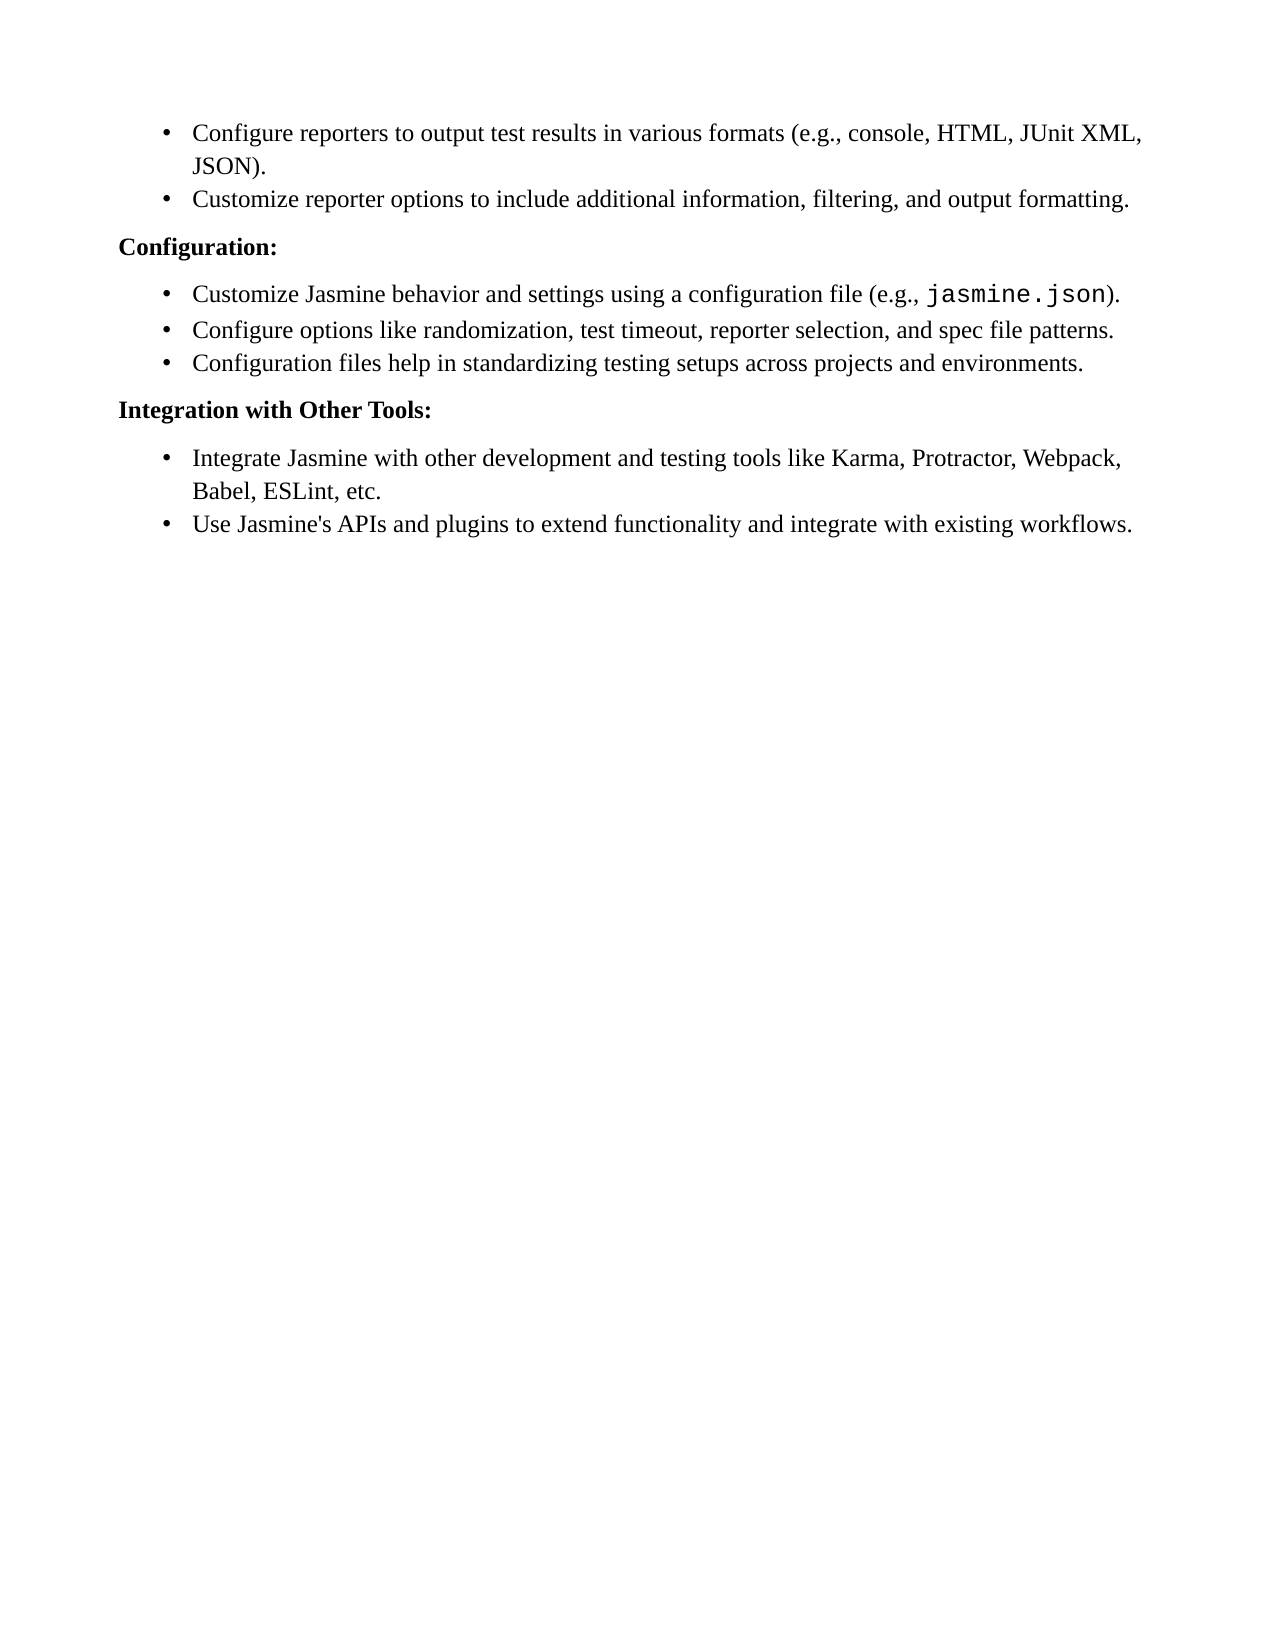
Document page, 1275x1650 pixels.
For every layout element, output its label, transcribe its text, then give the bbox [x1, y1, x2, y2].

list Use Jasmine's APIs and plugins to extend functionality and integrate with existing workflows. [162, 509, 1157, 538]
text Integration with Other Tools: [118, 395, 1157, 424]
list Configure options like randomization, test timeout, reporter selection, and spec file patterns. [162, 315, 1157, 343]
list Customize Jasmine behavior and settings using a configuration file (e.g., jasmine.json). [162, 279, 1157, 310]
list Configuration files help in standardizing testing setups across projects and environments. [162, 348, 1157, 377]
text Configuration: [118, 232, 1157, 261]
list Customize reporter options to include additional information, filtering, and output formatting. [162, 184, 1157, 213]
list Configure reporters to output test results in various formats (e.g., console, HTML, JUnit XML, JSON). [162, 118, 1157, 180]
list Integrate Jasmine with other development and testing tools like Karma, Protractor, Webpack, Babel, ESLint, etc. [162, 443, 1157, 505]
